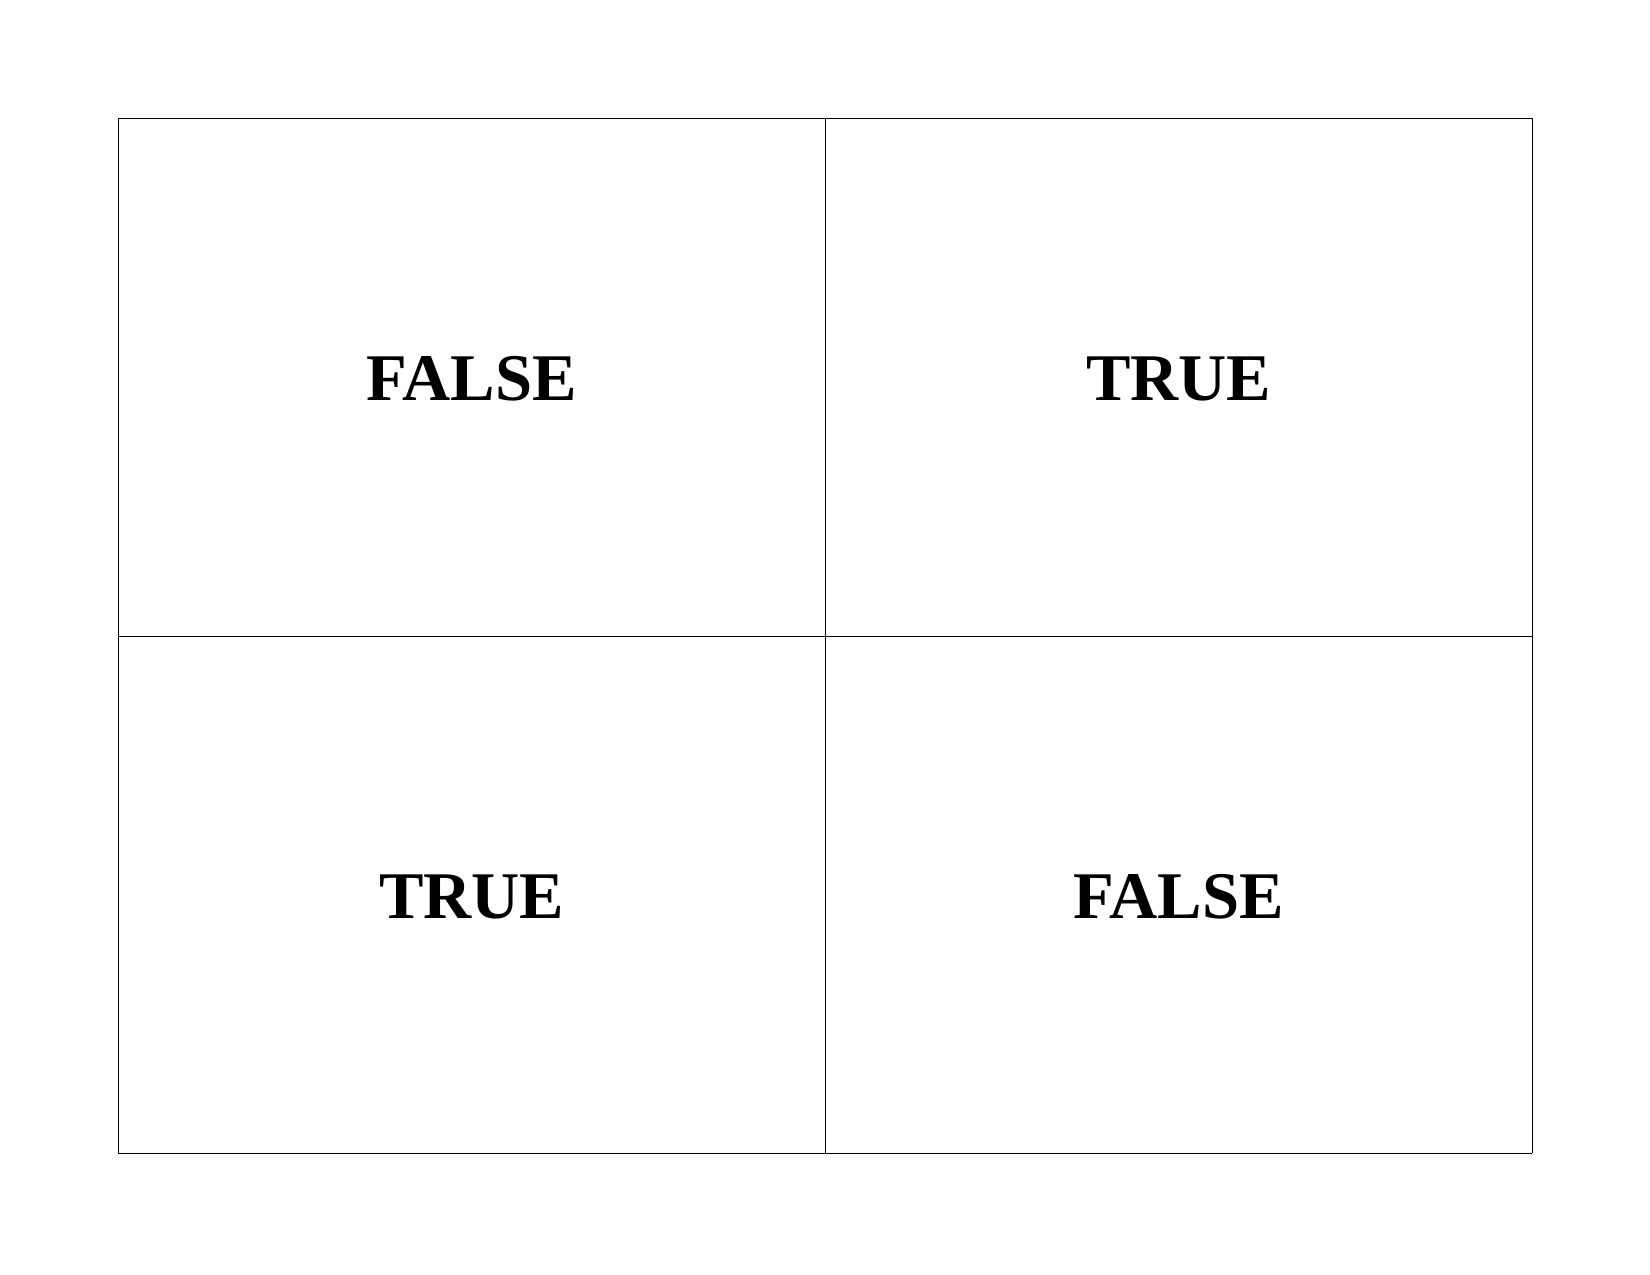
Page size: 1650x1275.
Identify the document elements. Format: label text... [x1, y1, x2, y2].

table_cell True [119, 637, 825, 1153]
table_cell False [826, 637, 1532, 1153]
table_header False [119, 119, 825, 636]
table_header TRUE [826, 119, 1532, 636]
